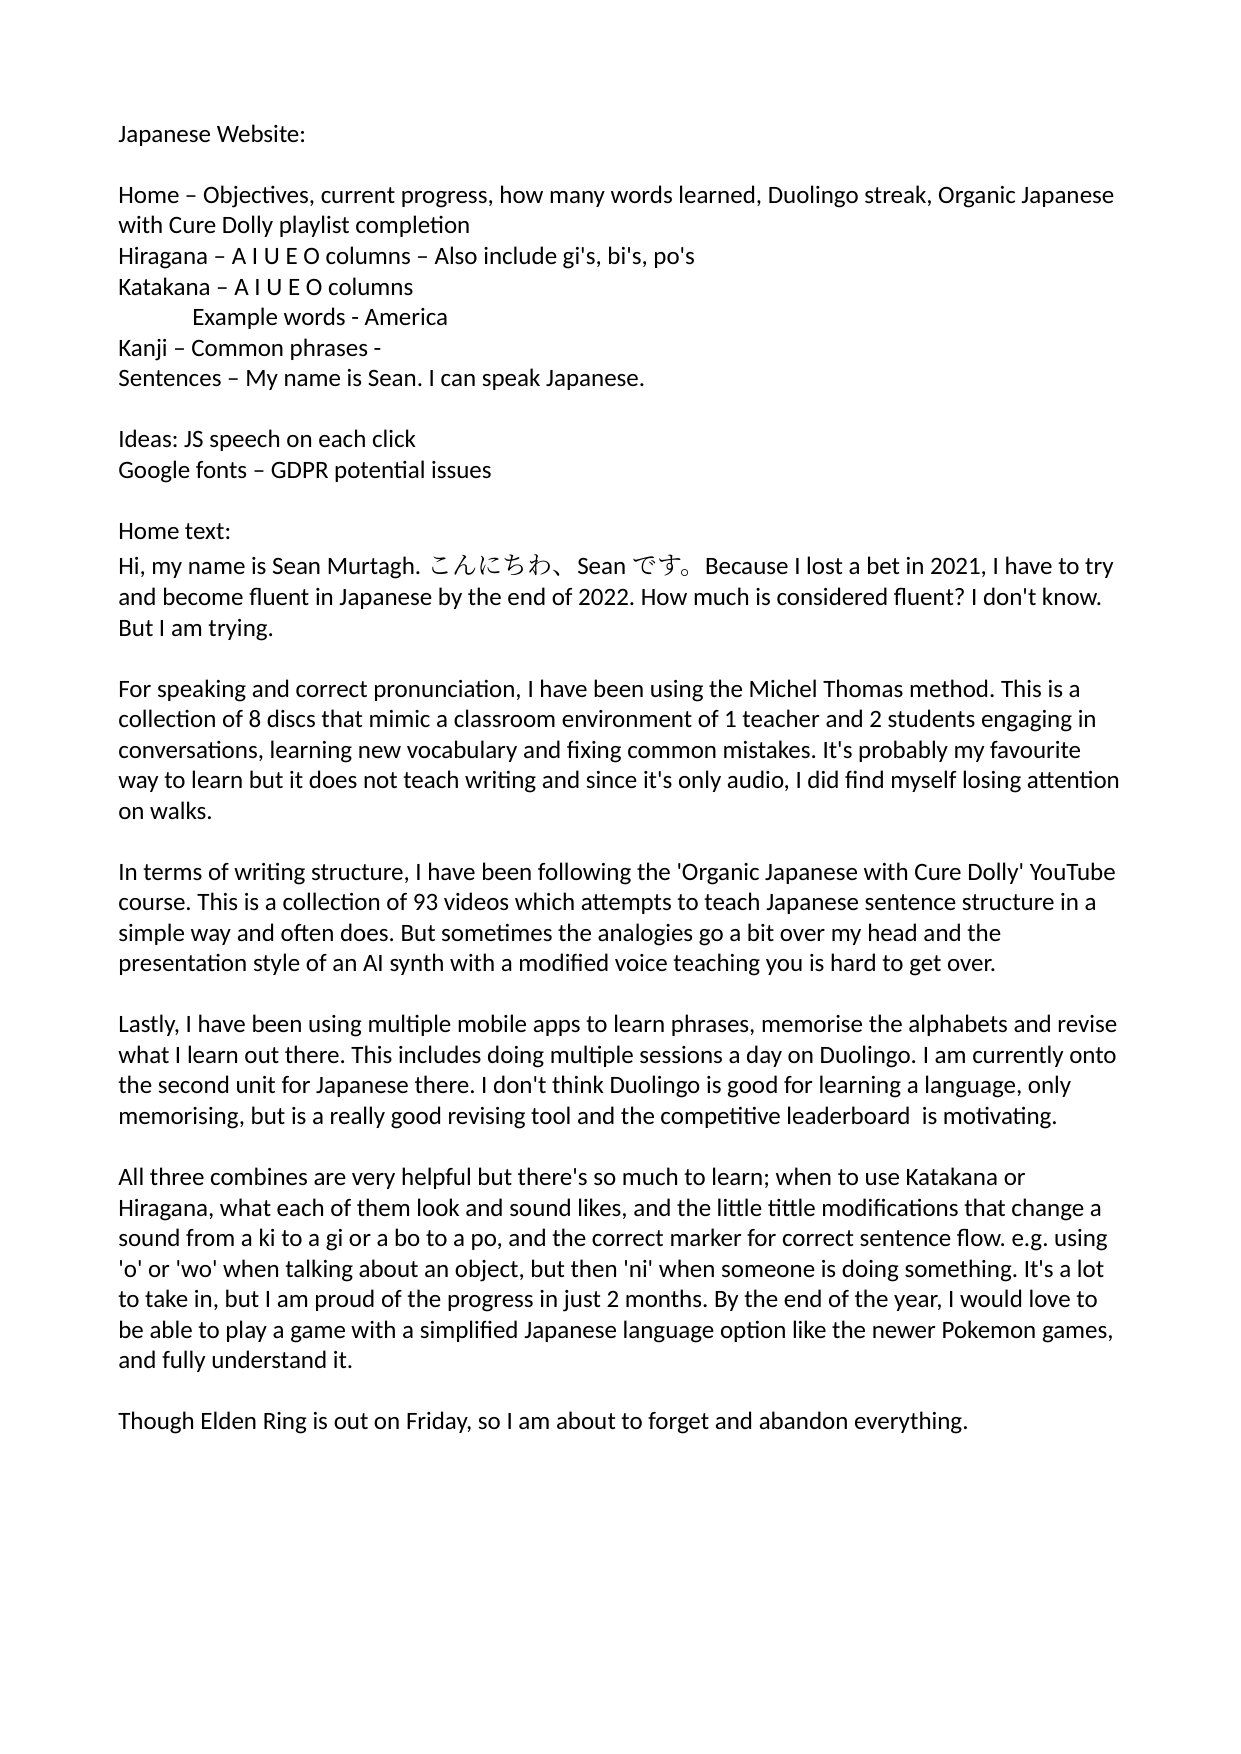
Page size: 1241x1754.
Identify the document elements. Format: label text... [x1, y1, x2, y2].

text Sentences – My name is Sean. I can speak Japanese. [118, 362, 1122, 393]
text Japanese Website: [118, 118, 1122, 149]
text Home – Objectives, current progress, how many words learned, Duolingo streak, Organic Japanese with Cure Dolly playlist completion [118, 179, 1122, 240]
text Kanji – Common phrases - [118, 332, 1122, 362]
text Hiragana – A I U E O columns – Also include gi's, bi's, po's [118, 240, 1122, 271]
text Ideas: JS speech on each click [118, 423, 1122, 454]
text Google fonts – GDPR potential issues [118, 454, 1122, 484]
text For speaking and correct pronunciation, I have been using the Michel Thomas method. This is a collection of 8 discs that mimic a classroom environment of 1 teacher and 2 students engaging in conversations, learning new vocabulary and fixing common mistakes. It's probably my favourite way to learn but it does not teach writing and since it's only audio, I did find myself losing attention on walks. [118, 673, 1122, 826]
text Though Elden Ring is out on Friday, so I am about to forget and abandon everything. [118, 1405, 1122, 1436]
text Example words - America [118, 301, 1122, 332]
text All three combines are very helpful but there's so much to learn; when to use Katakana or Hiragana, what each of them look and sound likes, and the little tittle modifications that change a sound from a ki to a gi or a bo to a po, and the correct marker for correct sentence flow. e.g. using 'o' or 'wo' when talking about an object, but then 'ni' when someone is doing something. It's a lot to take in, but I am proud of the progress in just 2 months. By the end of the year, I would love to be able to play a game with a simplified Japanese language option like the newer Pokemon games, and fully understand it. [118, 1161, 1122, 1375]
text Katakana – A I U E O columns [118, 271, 1122, 301]
text Lastly, I have been using multiple mobile apps to learn phrases, memorise the alphabets and revise what I learn out there. This includes doing multiple sessions a day on Duolingo. I am currently onto the second unit for Japanese there. I don't think Duolingo is good for learning a language, only memorising, but is a really good revising tool and the competitive leaderboard is motivating. [118, 1009, 1122, 1131]
text Hi, my name is Sean Murtagh. こんにちわ、Sean です。Because I lost a bet in 2021, I have to try and become fluent in Japanese by the end of 2022. How much is considered fluent? I don't know. But I am trying. [118, 545, 1122, 642]
text Home text: [118, 515, 1122, 545]
text In terms of writing structure, I have been following the 'Organic Japanese with Cure Dolly' YouTube course. This is a collection of 93 videos which attempts to teach Japanese sentence structure in a simple way and often does. But sometimes the analogies go a bit over my head and the presentation style of an AI synth with a modified voice teaching you is hard to get over. [118, 856, 1122, 978]
